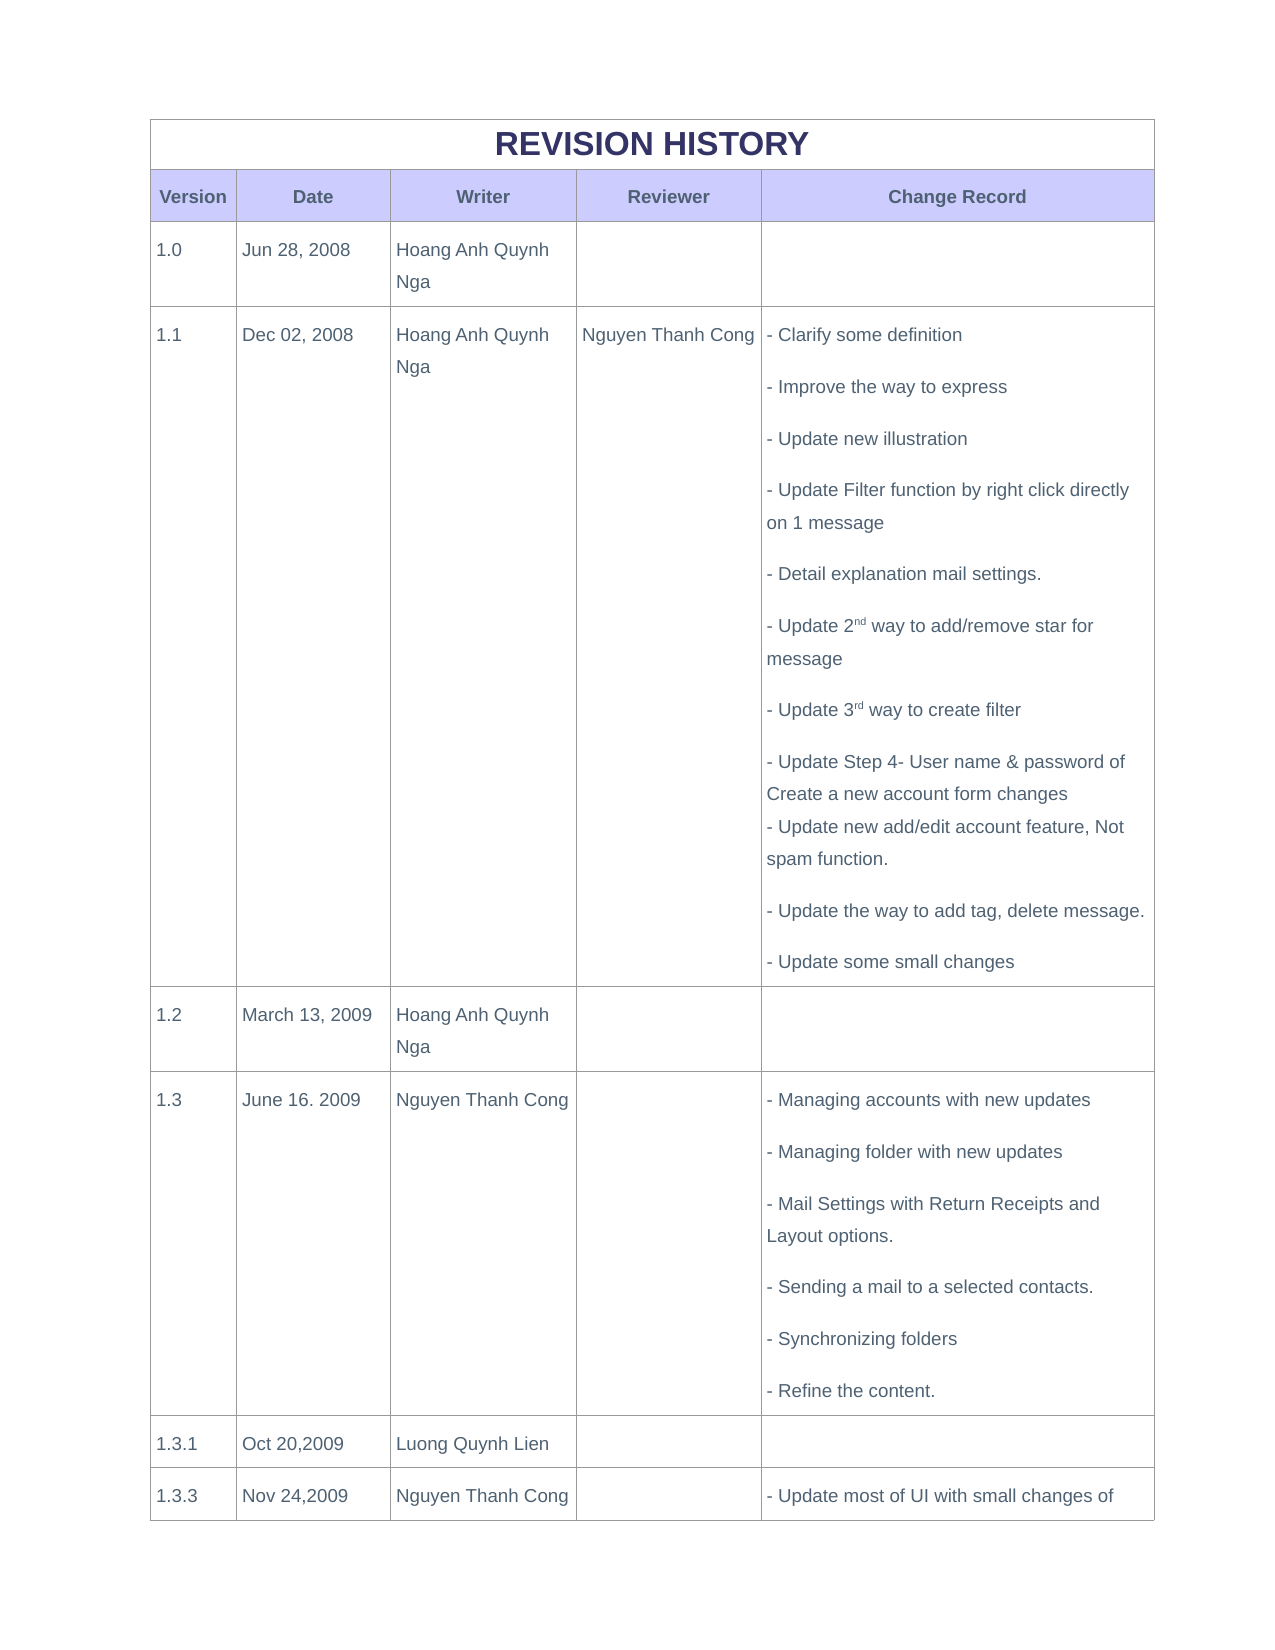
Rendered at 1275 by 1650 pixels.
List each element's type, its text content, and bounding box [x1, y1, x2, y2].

table_cell Oct 20,2009 [237, 1416, 390, 1467]
table_cell Hoang Anh Quynh Nga [391, 307, 576, 986]
table_cell 1.1 [151, 307, 236, 986]
table_cell Reviewer [577, 170, 761, 221]
table_cell Date [237, 170, 390, 221]
table_cell Nguyen Thanh Cong [577, 307, 761, 986]
table_cell Version [151, 170, 236, 221]
table_cell 1.3.1 [151, 1416, 236, 1467]
table_cell 1.3.3 [151, 1468, 236, 1520]
table_cell 1.0 [151, 222, 236, 306]
table_cell June 16. 2009 [237, 1072, 390, 1415]
table_cell Jun 28, 2008 [237, 222, 390, 306]
table_cell Hoang Anh Quynh Nga [391, 987, 576, 1071]
table_cell Dec 02, 2008 [237, 307, 390, 986]
table_cell Nguyen Thanh Cong [391, 1072, 576, 1415]
table_cell - Update most of UI with small changes of [762, 1468, 1154, 1520]
table_cell [577, 222, 761, 306]
table_cell - Managing accounts with new updates - Managing folder with new updates - Mail Settings with Return Receipts and Layout options. - Sending a mail to a selected contacts. - Synchronizing folders - Refine the content. [762, 1072, 1154, 1415]
table_cell [762, 1416, 1154, 1467]
table_cell [577, 987, 761, 1071]
table_cell Nov 24,2009 [237, 1468, 390, 1520]
table_cell - Clarify some definition - Improve the way to express - Update new illustration - Update Filter function by right click directly on 1 message - Detail explanation mail settings. - Update 2nd way to add/remove star for message - Update 3rd way to create filter - Update Step 4- User name & password of Create a new account form changes - Update new add/edit account feature, Not spam function. - Update the way to add tag, delete message. - Update some small changes [762, 307, 1154, 986]
table_cell 1.2 [151, 987, 236, 1071]
table_header REVISION HISTORY [151, 120, 1154, 168]
table_cell Change Record [762, 170, 1154, 221]
table_cell [577, 1416, 761, 1467]
table_cell Writer [391, 170, 576, 221]
table_cell Luong Quynh Lien [391, 1416, 576, 1467]
table_cell Nguyen Thanh Cong [391, 1468, 576, 1520]
table_cell [577, 1072, 761, 1415]
table_cell March 13, 2009 [237, 987, 390, 1071]
table_cell Hoang Anh Quynh Nga [391, 222, 576, 306]
table_cell [577, 1468, 761, 1520]
table_cell 1.3 [151, 1072, 236, 1415]
table_cell [762, 222, 1154, 306]
table_cell [762, 987, 1154, 1071]
